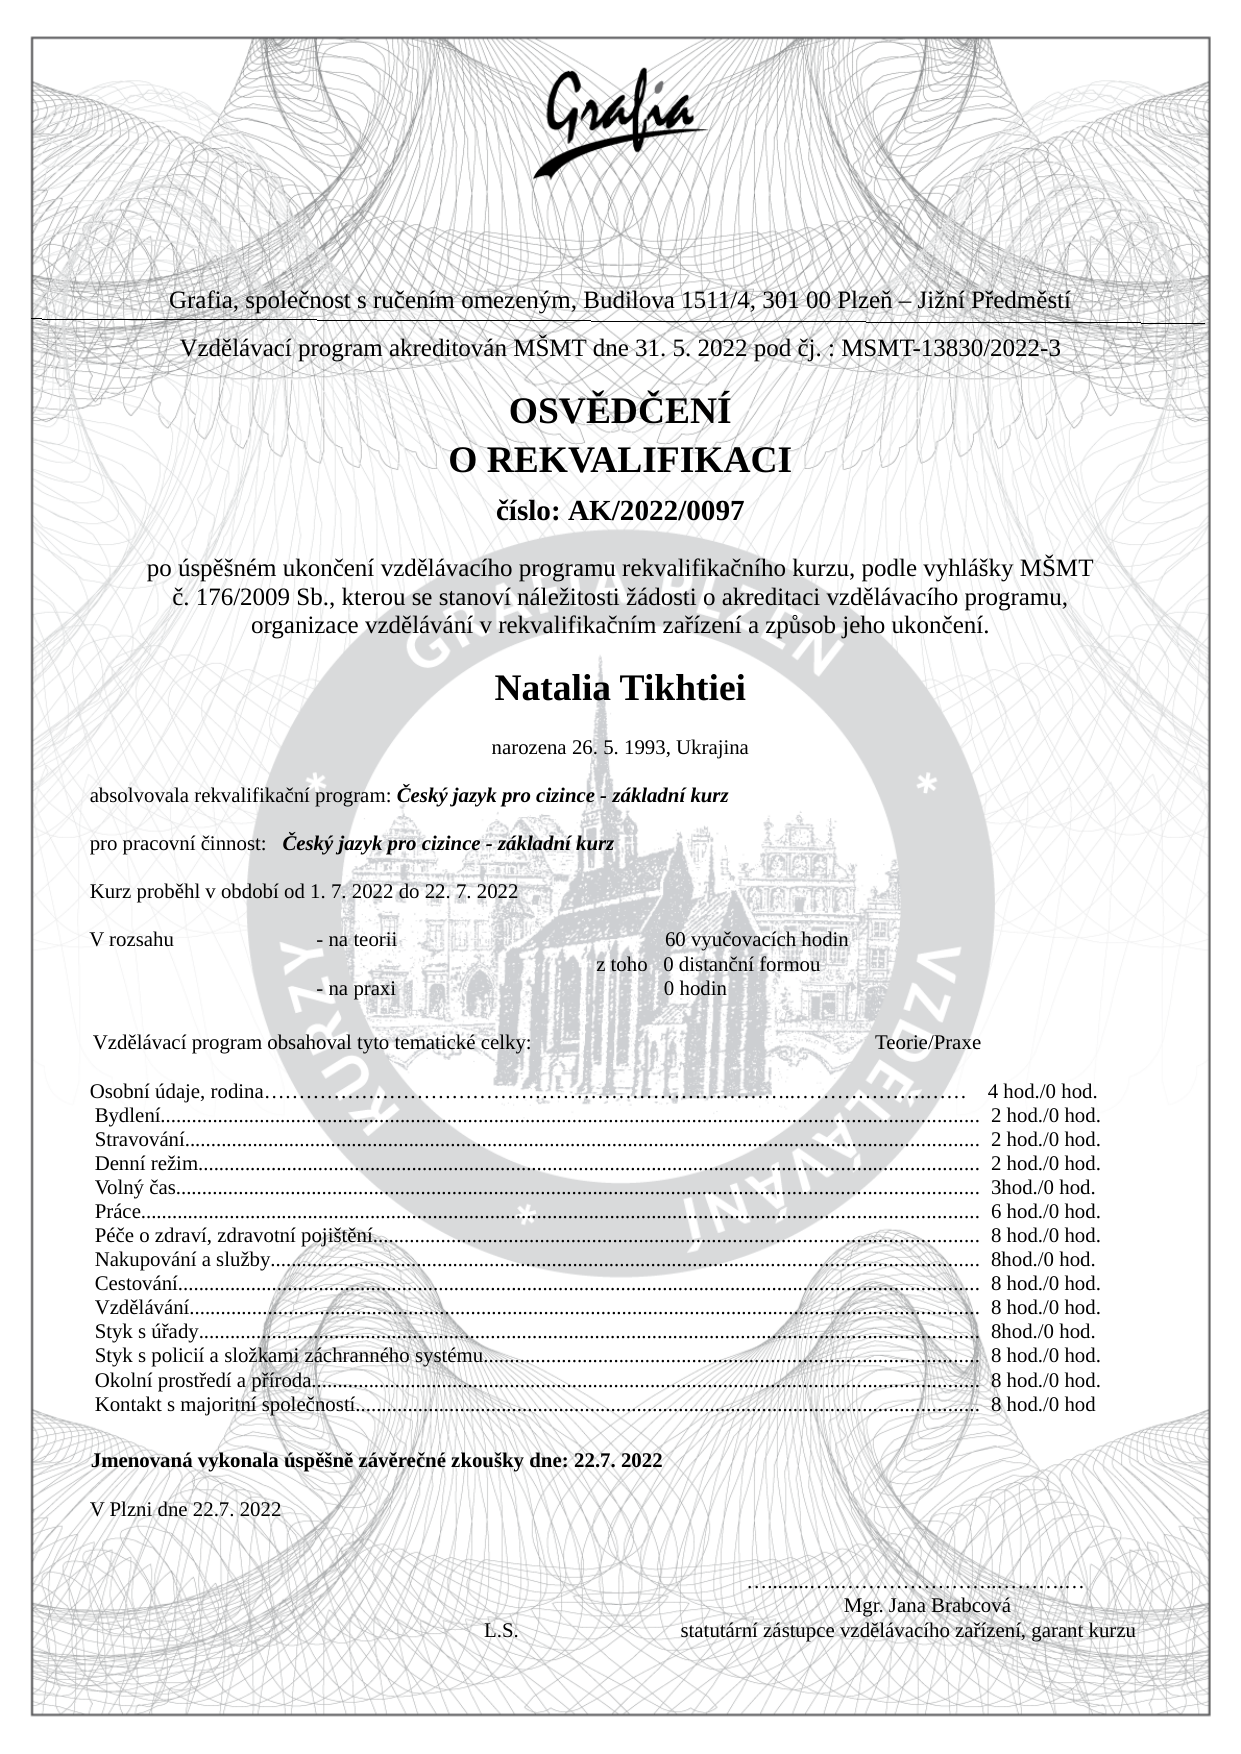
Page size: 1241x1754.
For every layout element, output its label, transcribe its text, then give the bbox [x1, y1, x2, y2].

text Okolní prostředí a příroda 8 hod./0 hod. [94, 1367, 1240, 1392]
text Volný čas 3hod./0 hod. [94, 1175, 1240, 1199]
text narozena 26. 5. 1993, Ukrajina [0, 735, 1240, 759]
text č. 176/2009 Sb., kterou se stanoví náležitosti žádosti o akreditaci vzdělávacího programu, [0, 582, 1240, 610]
text Práce 6 hod./0 hod. [94, 1199, 1240, 1223]
text V Plzni dne 22.7. 2022 [0, 1497, 1240, 1521]
text z toho 0 distanční formou [0, 951, 1240, 976]
text V rozsahu - na teorii 60 vyučovacích hodin [0, 927, 1240, 951]
text Denní režim 2 hod./0 hod. [94, 1151, 1240, 1175]
text absolvovala rekvalifikační program: Český jazyk pro cizince - základní kurz [0, 783, 1240, 807]
text Kontakt s majoritní společností 8 hod./0 hod [94, 1392, 1240, 1416]
text organizace vzdělávání v rekvalifikačním zařízení a způsob jeho ukončení. [0, 610, 1240, 639]
text Péče o zdraví, zdravotní pojištění 8 hod./0 hod. [94, 1223, 1240, 1247]
text Vzdělávání 8 hod./0 hod. [94, 1295, 1240, 1319]
text Kurz proběhl v období od 1. 7. 2022 do 22. 7. 2022 [0, 879, 1240, 903]
text Jmenovaná vykonala úspěšně závěrečné zkoušky dne: 22.7. 2022 [0, 1444, 1240, 1473]
text OSVĚDČENÍ [0, 388, 1240, 431]
text Grafia, společnost s ručením omezeným, Budilova 1511/4, 301 00 Plzeň – Jižní Předměstí [0, 285, 1240, 314]
picture [0, 0, 1241, 1754]
text …........…..…………………..……….… [0, 1569, 1240, 1593]
text číslo: AK/2022/0097 [0, 493, 1240, 526]
text Nakupování a služby 8hod./0 hod. [94, 1247, 1240, 1271]
text Bydlení 2 hod./0 hod. [94, 1103, 1240, 1127]
text Vzdělávací program akreditován MŠMT dne 31. 5. 2022 pod čj. : MSMT-13830/2022-3 [0, 333, 1240, 362]
text pro pracovní činnost: Český jazyk pro cizince - základní kurz [0, 831, 1240, 855]
text Styk s policií a složkami záchranného systému 8 hod./0 hod. [94, 1343, 1240, 1367]
text Natalia Tikhtiei [0, 665, 1240, 708]
text Osobní údaje, rodina…………………………………………………………………..……………….…… 4 hod./0 hod. [0, 1079, 1240, 1103]
text O REKVALIFIKACI [0, 437, 1240, 481]
text L.S. statutární zástupce vzdělávacího zařízení, garant kurzu [0, 1617, 1240, 1642]
text Styk s úřady 8hod./0 hod. [94, 1319, 1240, 1343]
text po úspěšném ukončení vzdělávacího programu rekvalifikačního kurzu, podle vyhlášky MŠMT [0, 553, 1240, 582]
text Stravování 2 hod./0 hod. [94, 1127, 1240, 1151]
text Cestování 8 hod./0 hod. [94, 1271, 1240, 1295]
text - na praxi 0 hodin [0, 976, 1240, 999]
text Mgr. Jana Brabcová [0, 1593, 1240, 1617]
text Vzdělávací program obsahoval tyto tematické celky: Teorie/Praxe [0, 1026, 1240, 1055]
